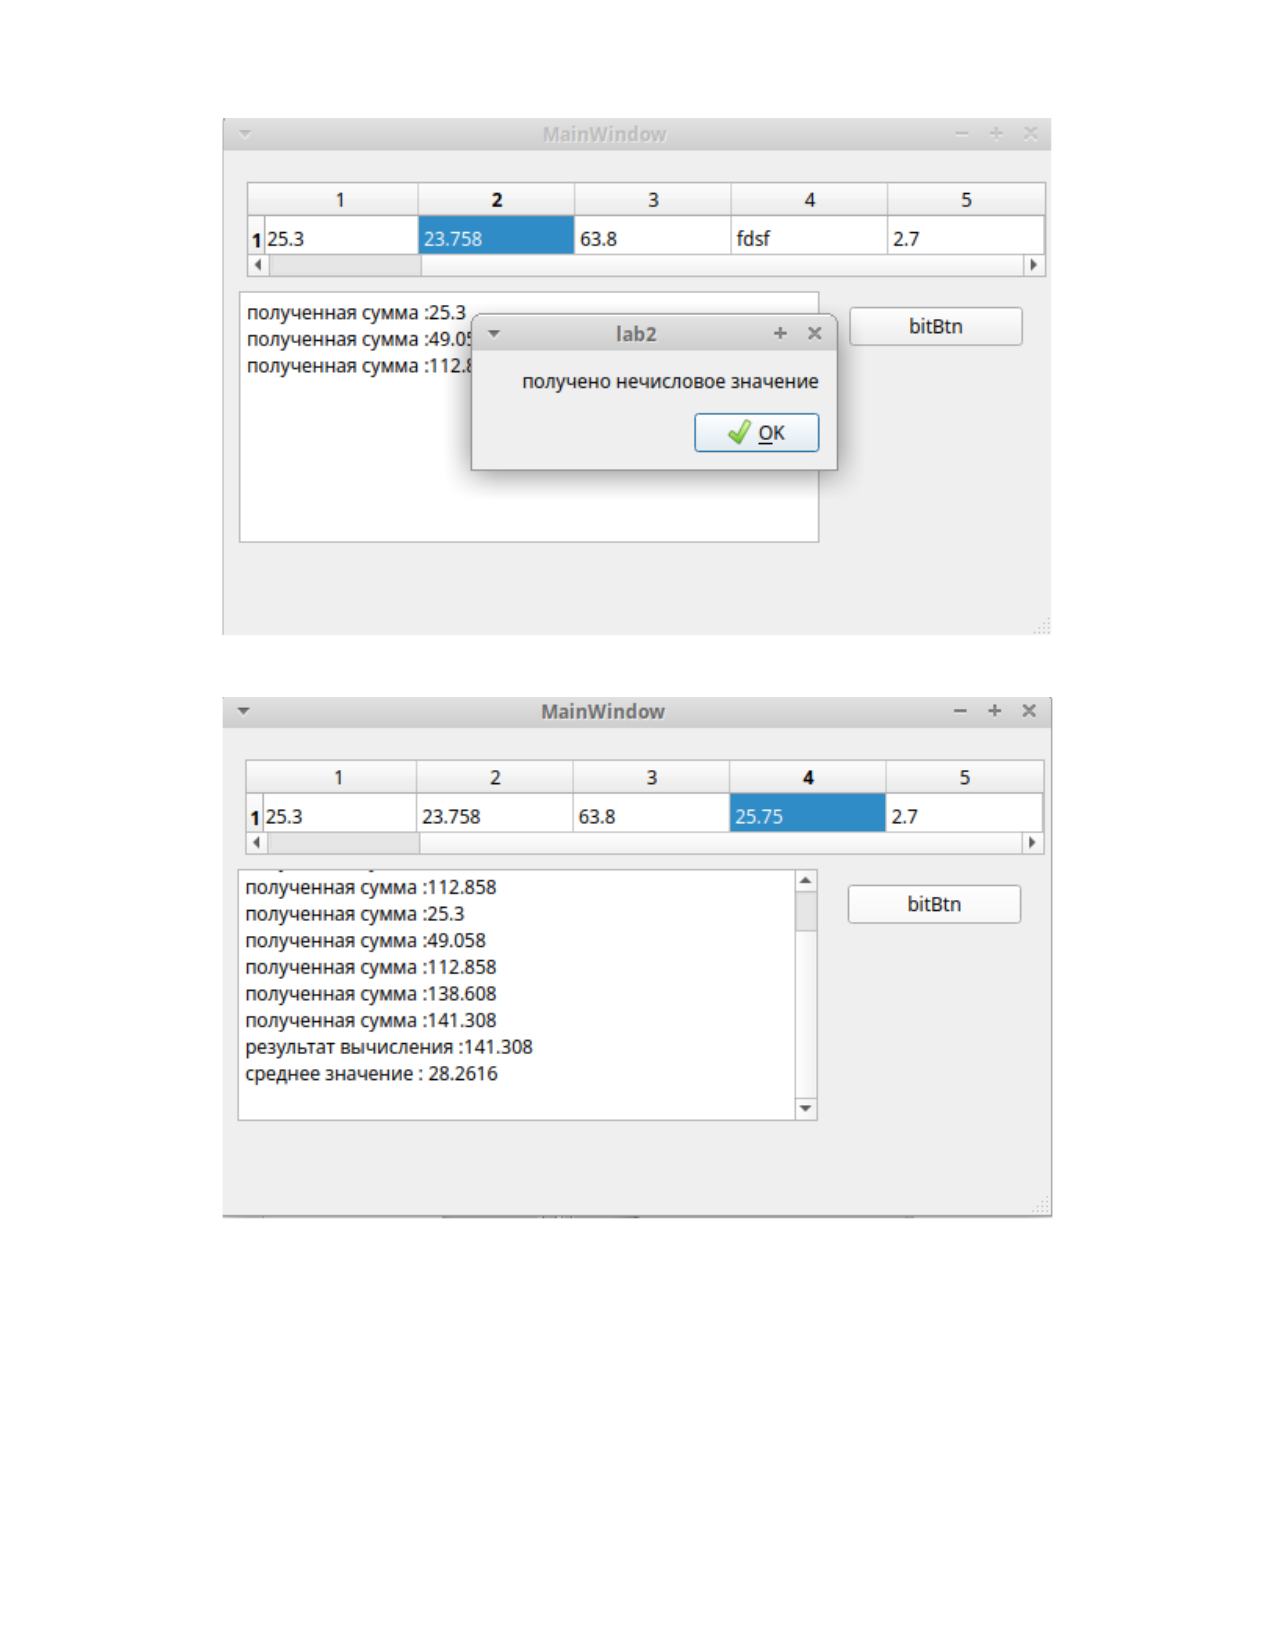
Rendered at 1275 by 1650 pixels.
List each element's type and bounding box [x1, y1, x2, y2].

picture [222, 118, 1053, 640]
picture [222, 697, 1053, 1220]
